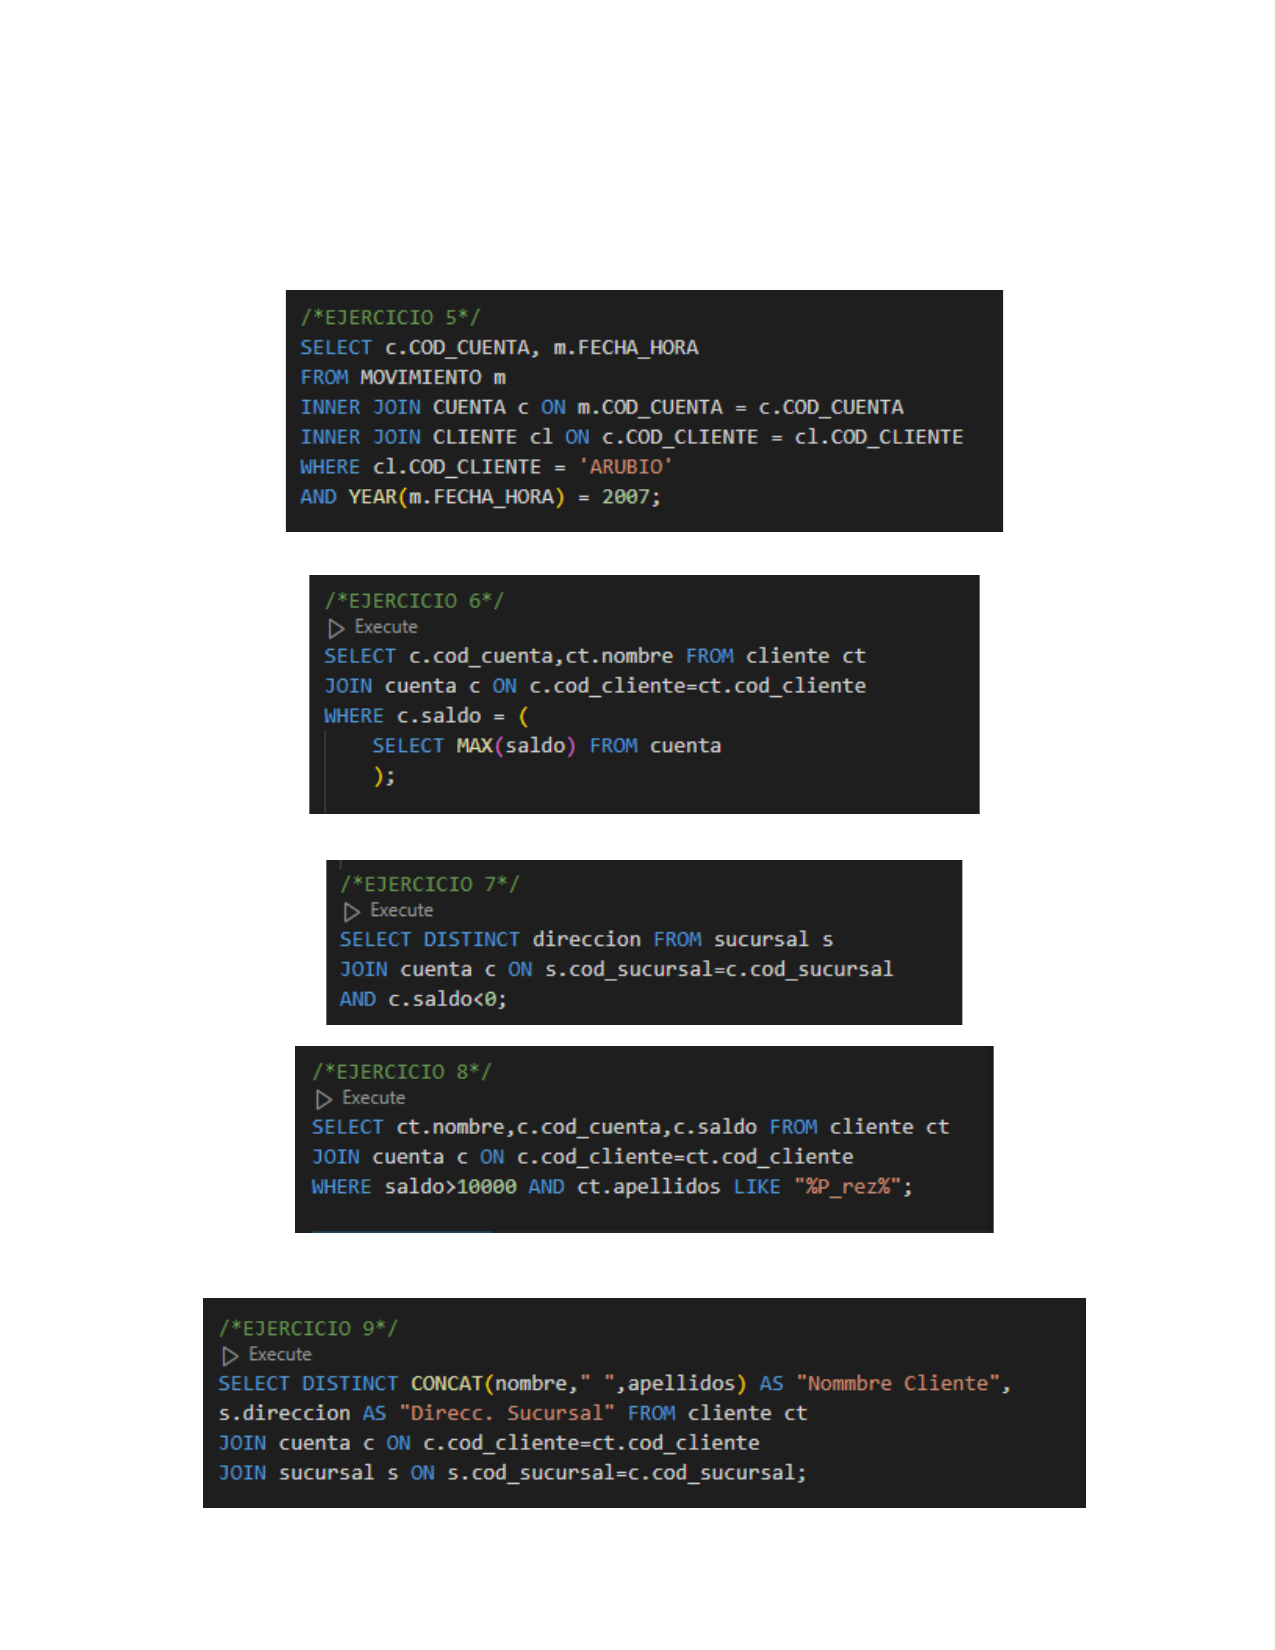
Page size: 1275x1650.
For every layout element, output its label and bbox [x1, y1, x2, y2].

picture [326, 860, 963, 1025]
picture [285, 290, 1004, 532]
picture [309, 575, 980, 814]
picture [203, 1298, 1086, 1508]
picture [295, 1046, 994, 1233]
